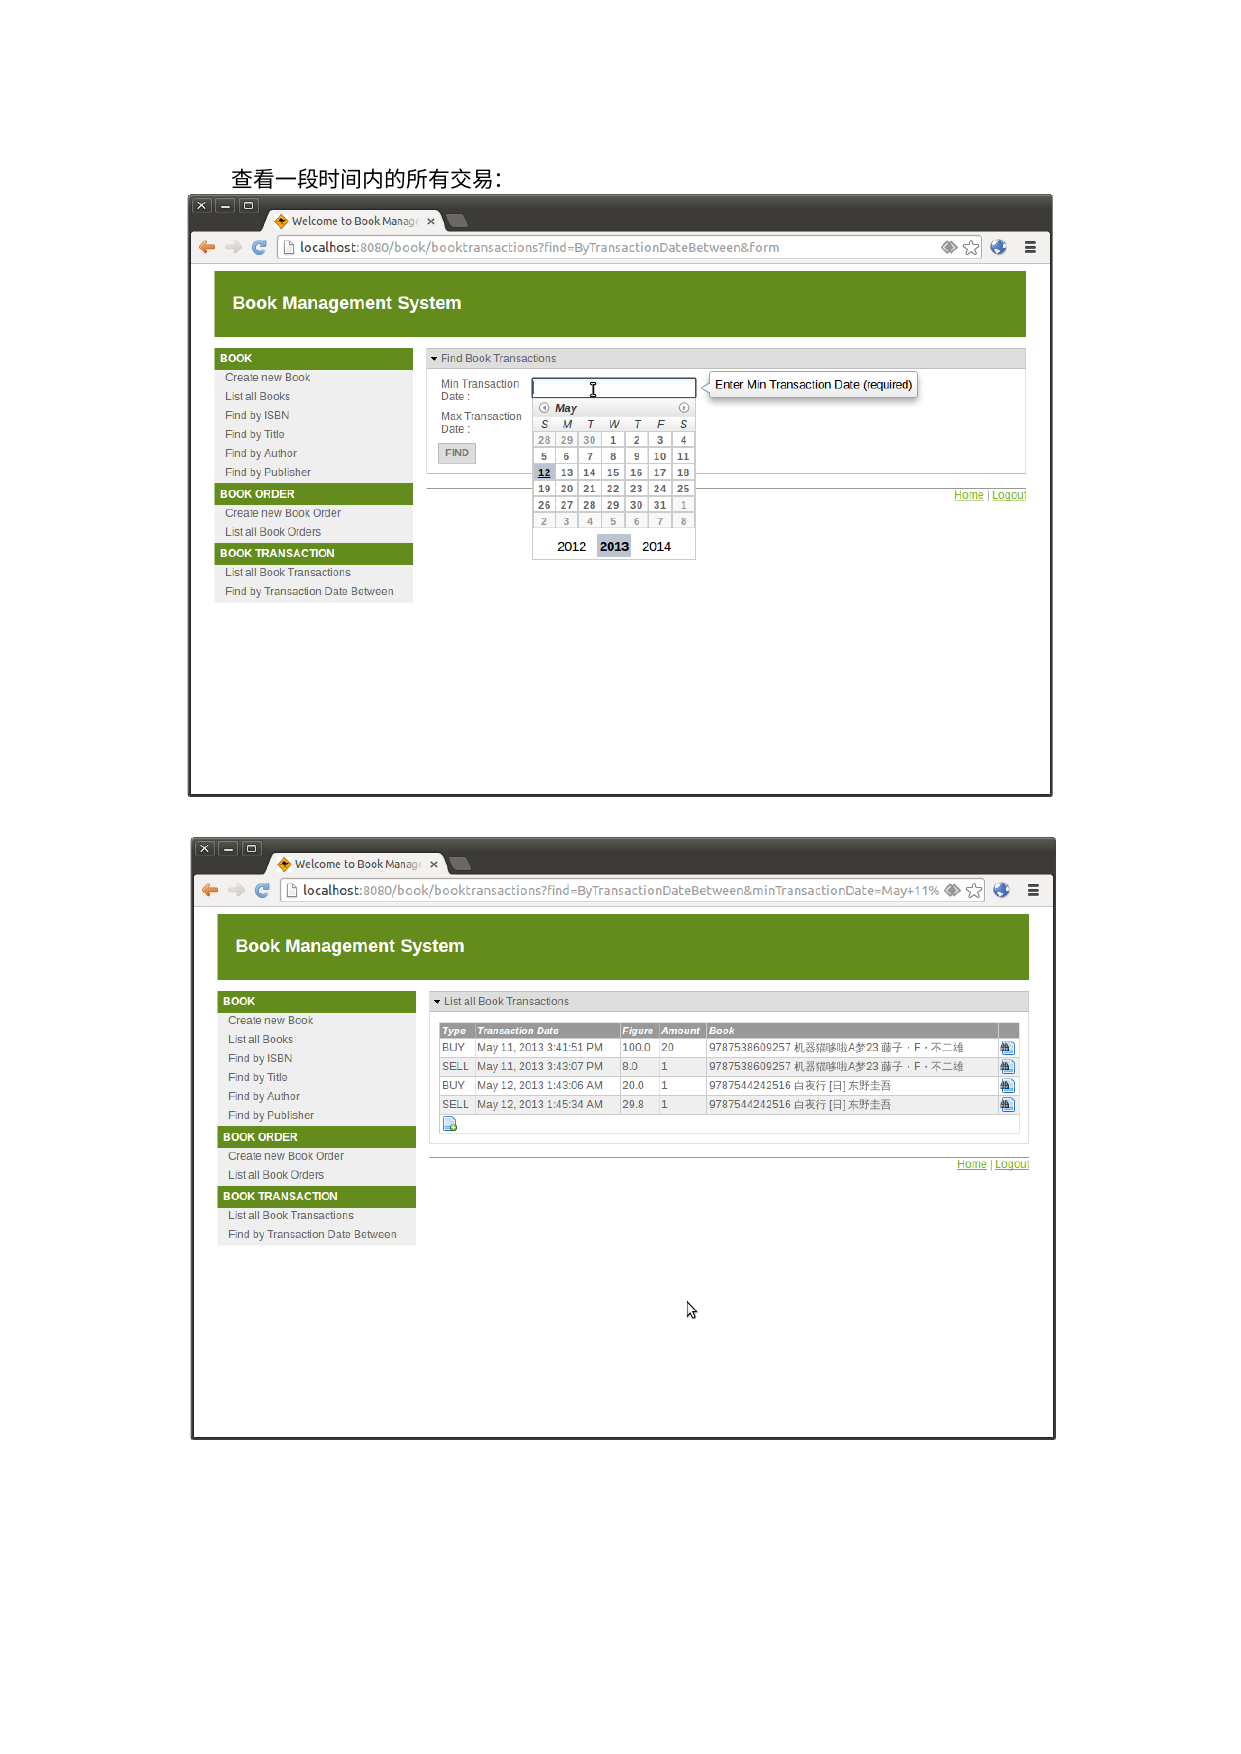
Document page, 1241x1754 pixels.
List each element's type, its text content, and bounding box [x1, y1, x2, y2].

text 查看一段时间内的所有交易： [187, 162, 1053, 194]
picture [187, 194, 1053, 797]
picture [190, 837, 1056, 1440]
